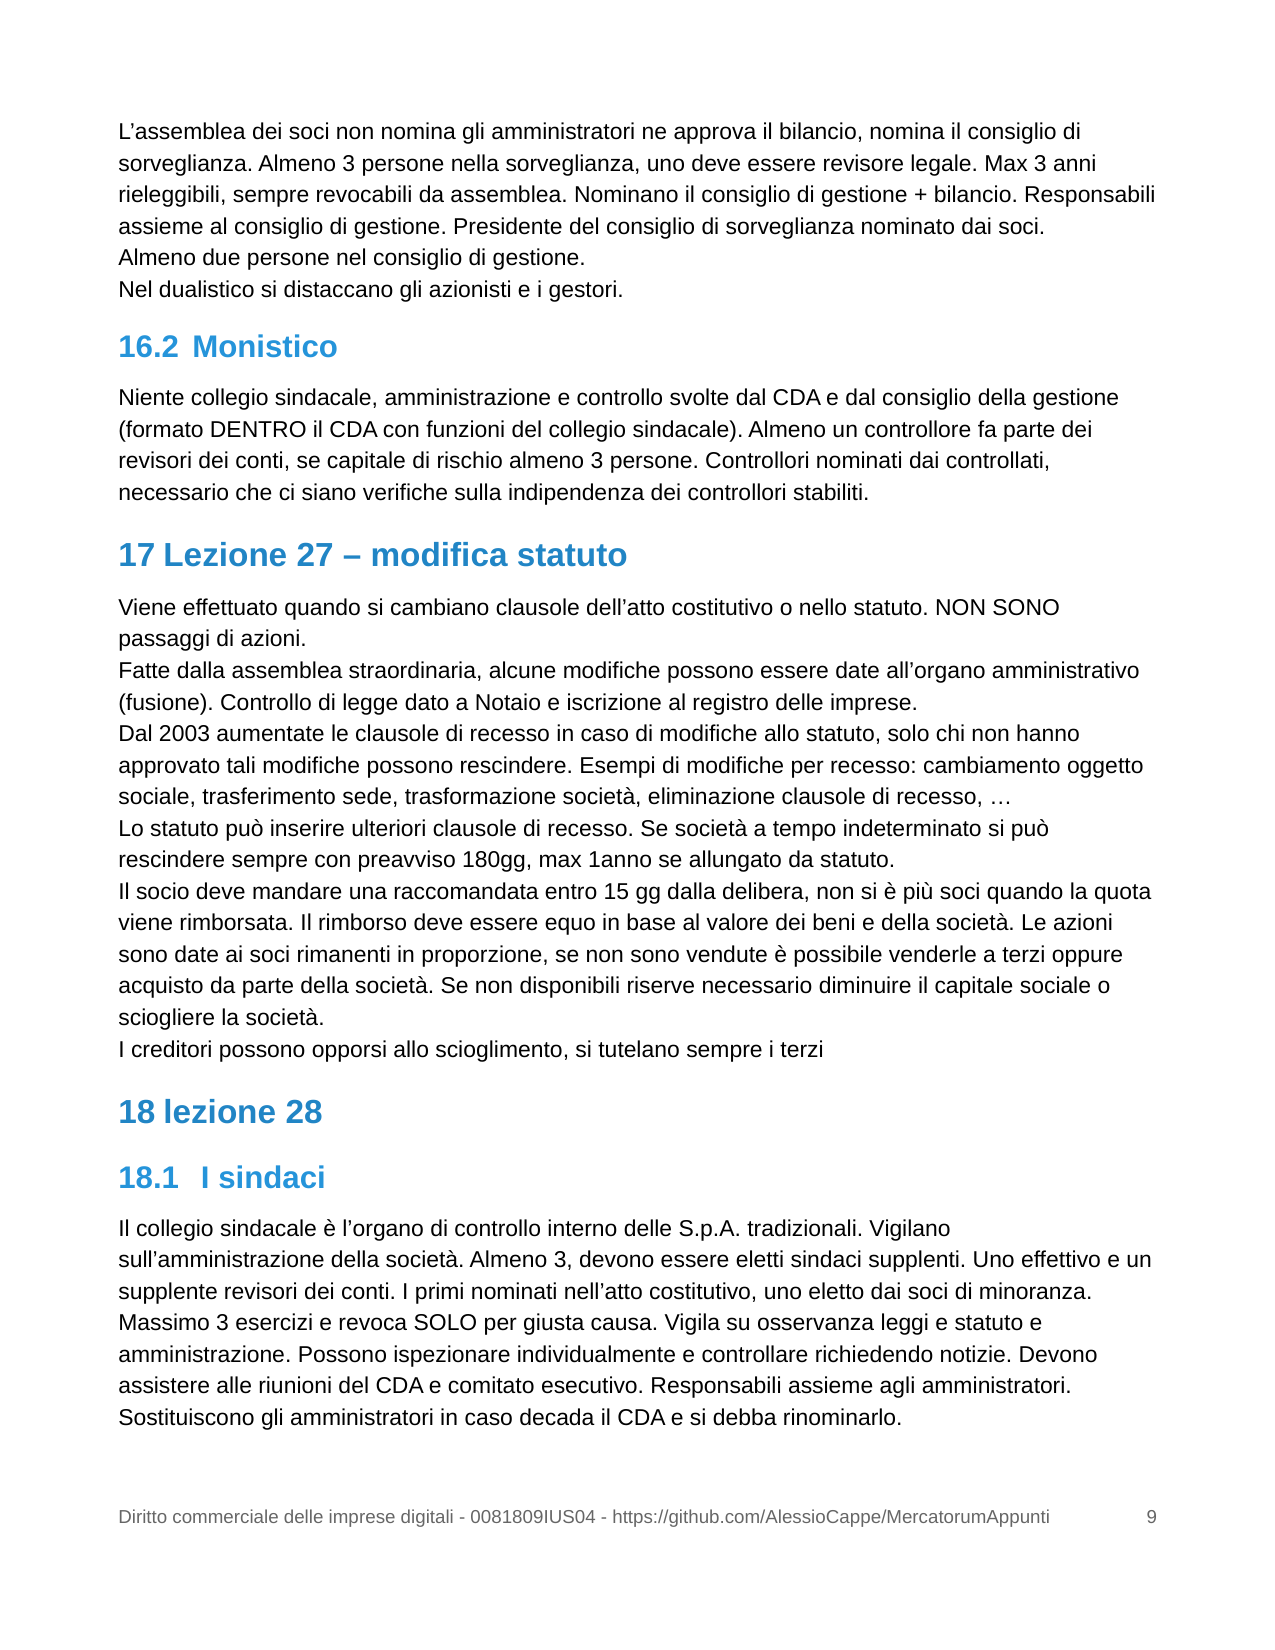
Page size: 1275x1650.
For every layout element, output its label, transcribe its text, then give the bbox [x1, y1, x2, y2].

text Almeno due persone nel consiglio di gestione. [118, 244, 1157, 271]
text I creditori possono opporsi allo scioglimento, si tutelano sempre i terzi [118, 1036, 1157, 1062]
subtitle I sindaci [118, 1159, 1157, 1195]
text Fatte dalla assemblea straordinaria, alcune modifiche possono essere date all’organo amministrativo (fusione). Controllo di legge dato a Notaio e iscrizione al registro delle imprese. [118, 657, 1157, 715]
subtitle Lezione 27 – modifica statuto [118, 535, 1157, 574]
text Dal 2003 aumentate le clausole di recesso in caso di modifiche allo statuto, solo chi non hanno approvato tali modifiche possono rescindere. Esempi di modifiche per recesso: cambiamento oggetto sociale, trasferimento sede, trasformazione società, eliminazione clausole di recesso, … [118, 720, 1157, 809]
text Lo statuto può inserire ulteriori clausole di recesso. Se società a tempo indeterminato si può rescindere sempre con preavviso 180gg, max 1anno se allungato da statuto. [118, 815, 1157, 873]
subtitle lezione 28 [118, 1092, 1157, 1131]
text Niente collegio sindacale, amministrazione e controllo svolte dal CDA e dal consiglio della gestione (formato DENTRO il CDA con funzioni del collegio sindacale). Almeno un controllore fa parte dei revisori dei conti, se capitale di rischio almeno 3 persone. Controllori nominati dai controllati, necessario che ci siano verifiche sulla indipendenza dei controllori stabiliti. [118, 384, 1157, 505]
text Sostituiscono gli amministratori in caso decada il CDA e si debba rinominarlo. [118, 1404, 1157, 1430]
text Il socio deve mandare una raccomandata entro 15 gg dalla delibera, non si è più soci quando la quota viene rimborsata. Il rimborso deve essere equo in base al valore dei beni e della società. Le azioni sono date ai soci rimanenti in proporzione, se non sono vendute è possibile venderle a terzi oppure acquisto da parte della società. Se non disponibili riserve necessario diminuire il capitale sociale o sciogliere la società. [118, 878, 1157, 1030]
text L’assemblea dei soci non nomina gli amministratori ne approva il bilancio, nomina il consiglio di sorveglianza. Almeno 3 persone nella sorveglianza, uno deve essere revisore legale. Max 3 anni rieleggibili, sempre revocabili da assemblea. Nominano il consiglio di gestione + bilancio. Responsabili assieme al consiglio di gestione. Presidente del consiglio di sorveglianza nominato dai soci. [118, 118, 1157, 239]
text Viene effettuato quando si cambiano clausole dell’atto costitutivo o nello statuto. NON SONO passaggi di azioni. [118, 594, 1157, 652]
text Il collegio sindacale è l’organo di controllo interno delle S.p.A. tradizionali. Vigilano sull’amministrazione della società. Almeno 3, devono essere eletti sindaci supplenti. Uno effettivo e un supplente revisori dei conti. I primi nominati nell’atto costitutivo, uno eletto dai soci di minoranza. Massimo 3 esercizi e revoca SOLO per giusta causa. Vigila su osservanza leggi e statuto e amministrazione. Possono ispezionare individualmente e controllare richiedendo notizie. Devono assistere alle riunioni del CDA e comitato esecutivo. Responsabili assieme agli amministratori. [118, 1215, 1157, 1399]
subtitle Monistico [118, 328, 1157, 364]
text Nel dualistico si distaccano gli azionisti e i gestori. [118, 276, 1157, 302]
